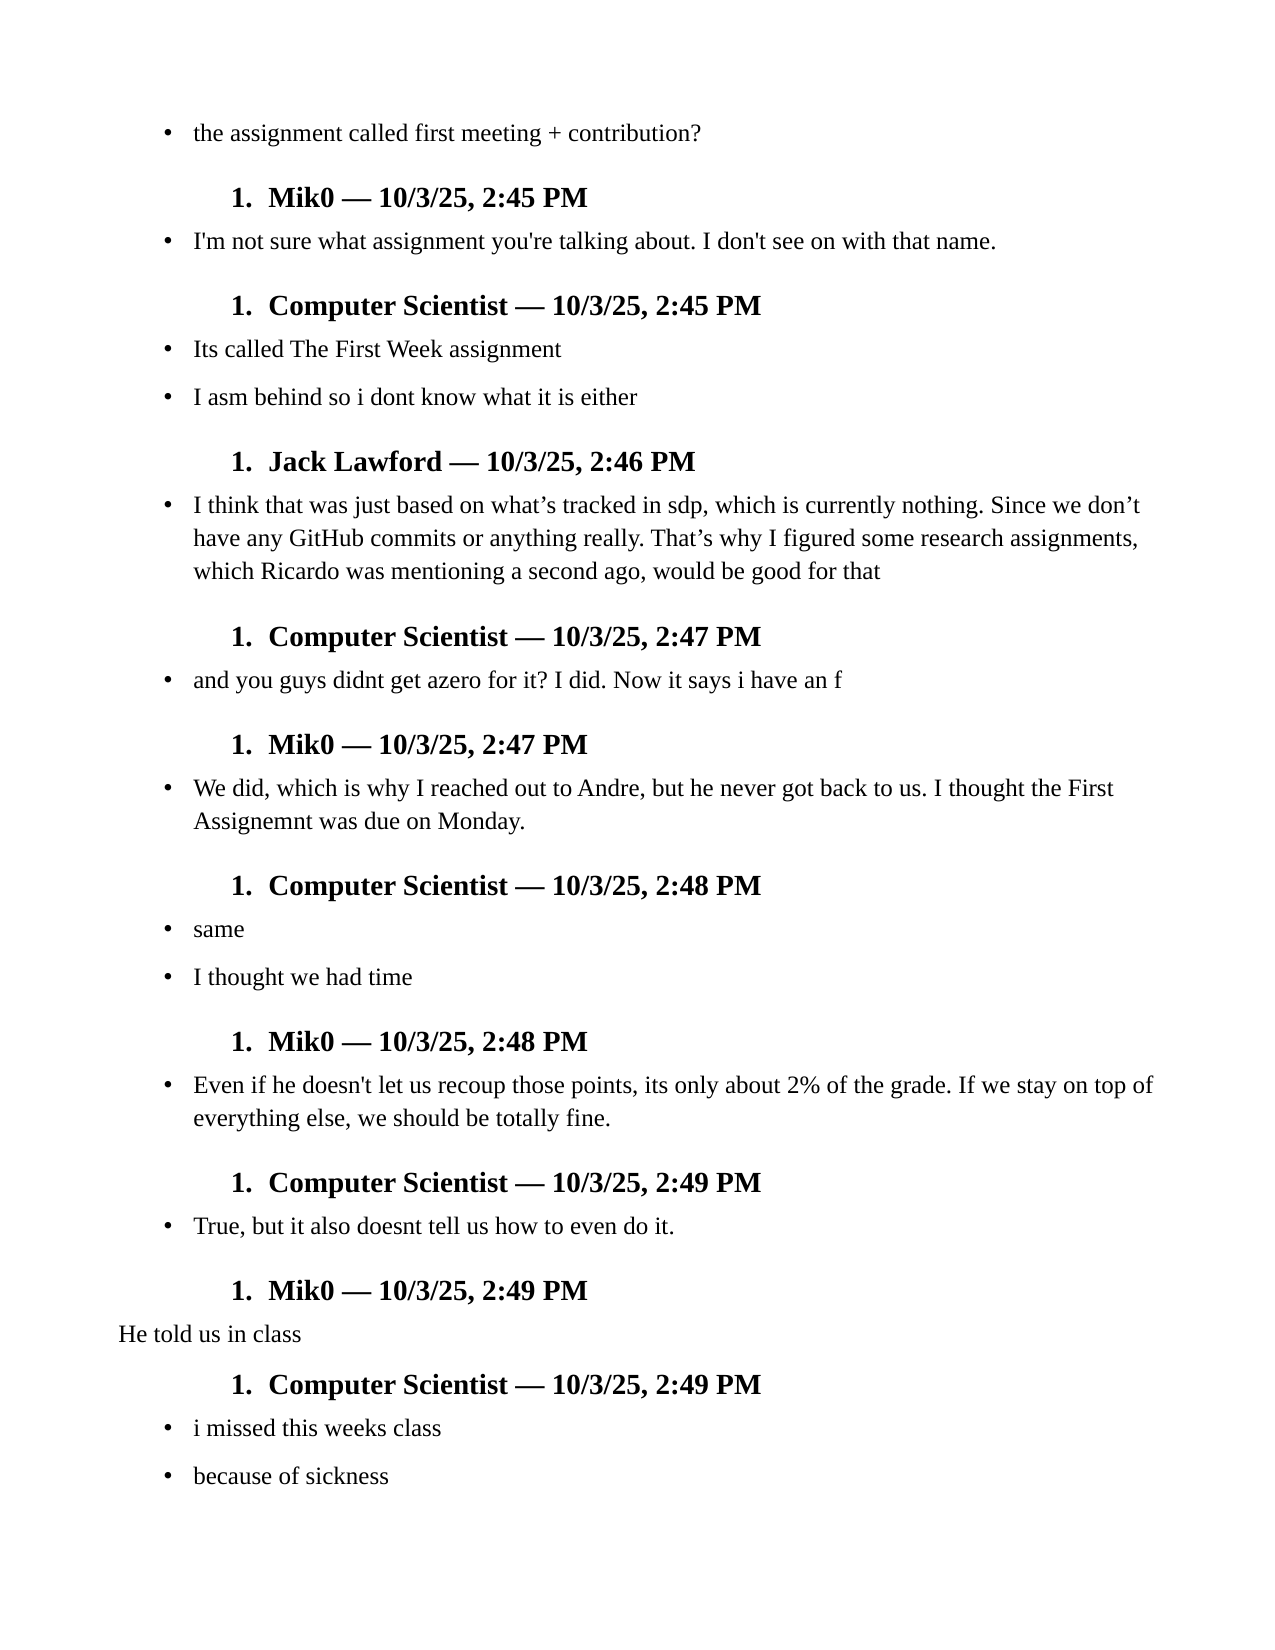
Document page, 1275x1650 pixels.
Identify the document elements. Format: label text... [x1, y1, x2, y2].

list Even if he doesn't let us recoup those points, its only about 2% of the grade. If we stay on top of everything else, we should be totally fine. [164, 1070, 1157, 1132]
list I thought we had time [164, 962, 1157, 991]
subtitle Mik0 — 10/3/25, 2:45 PM [231, 180, 1157, 214]
subtitle Mik0 — 10/3/25, 2:47 PM [231, 727, 1157, 760]
list Its called The First Week assignment [164, 334, 1157, 363]
list and you guys didnt get azero for it? I did. Now it says i have an f [164, 665, 1157, 693]
subtitle Computer Scientist — 10/3/25, 2:49 PM [231, 1367, 1157, 1401]
list I think that was just based on what’s tracked in sdp, which is currently nothing. Since we don’t have any GitHub commits or anything really. That’s why I figured some research assignments, which Ricardo was mentioning a second ago, would be good for that [164, 490, 1157, 585]
list because of sickness [164, 1461, 1157, 1489]
subtitle Computer Scientist — 10/3/25, 2:48 PM [231, 868, 1157, 902]
list I'm not sure what assignment you're talking about. I don't see on with that name. [164, 226, 1157, 255]
list same [164, 914, 1157, 943]
list i missed this weeks class [164, 1413, 1157, 1442]
subtitle Jack Lawford — 10/3/25, 2:46 PM [231, 444, 1157, 478]
subtitle Mik0 — 10/3/25, 2:49 PM [231, 1273, 1157, 1307]
subtitle Mik0 — 10/3/25, 2:48 PM [231, 1024, 1157, 1057]
list the assignment called first meeting + contribution? [164, 118, 1157, 147]
list We did, which is why I reached out to Andre, but he never got back to us. I thought the First Assignemnt was due on Monday. [164, 773, 1157, 835]
subtitle Computer Scientist — 10/3/25, 2:45 PM [231, 288, 1157, 322]
list I asm behind so i dont know what it is either [164, 382, 1157, 411]
subtitle Computer Scientist — 10/3/25, 2:47 PM [231, 619, 1157, 652]
text He told us in class [118, 1319, 1157, 1348]
subtitle Computer Scientist — 10/3/25, 2:49 PM [231, 1165, 1157, 1199]
list True, but it also doesnt tell us how to even do it. [164, 1211, 1157, 1240]
